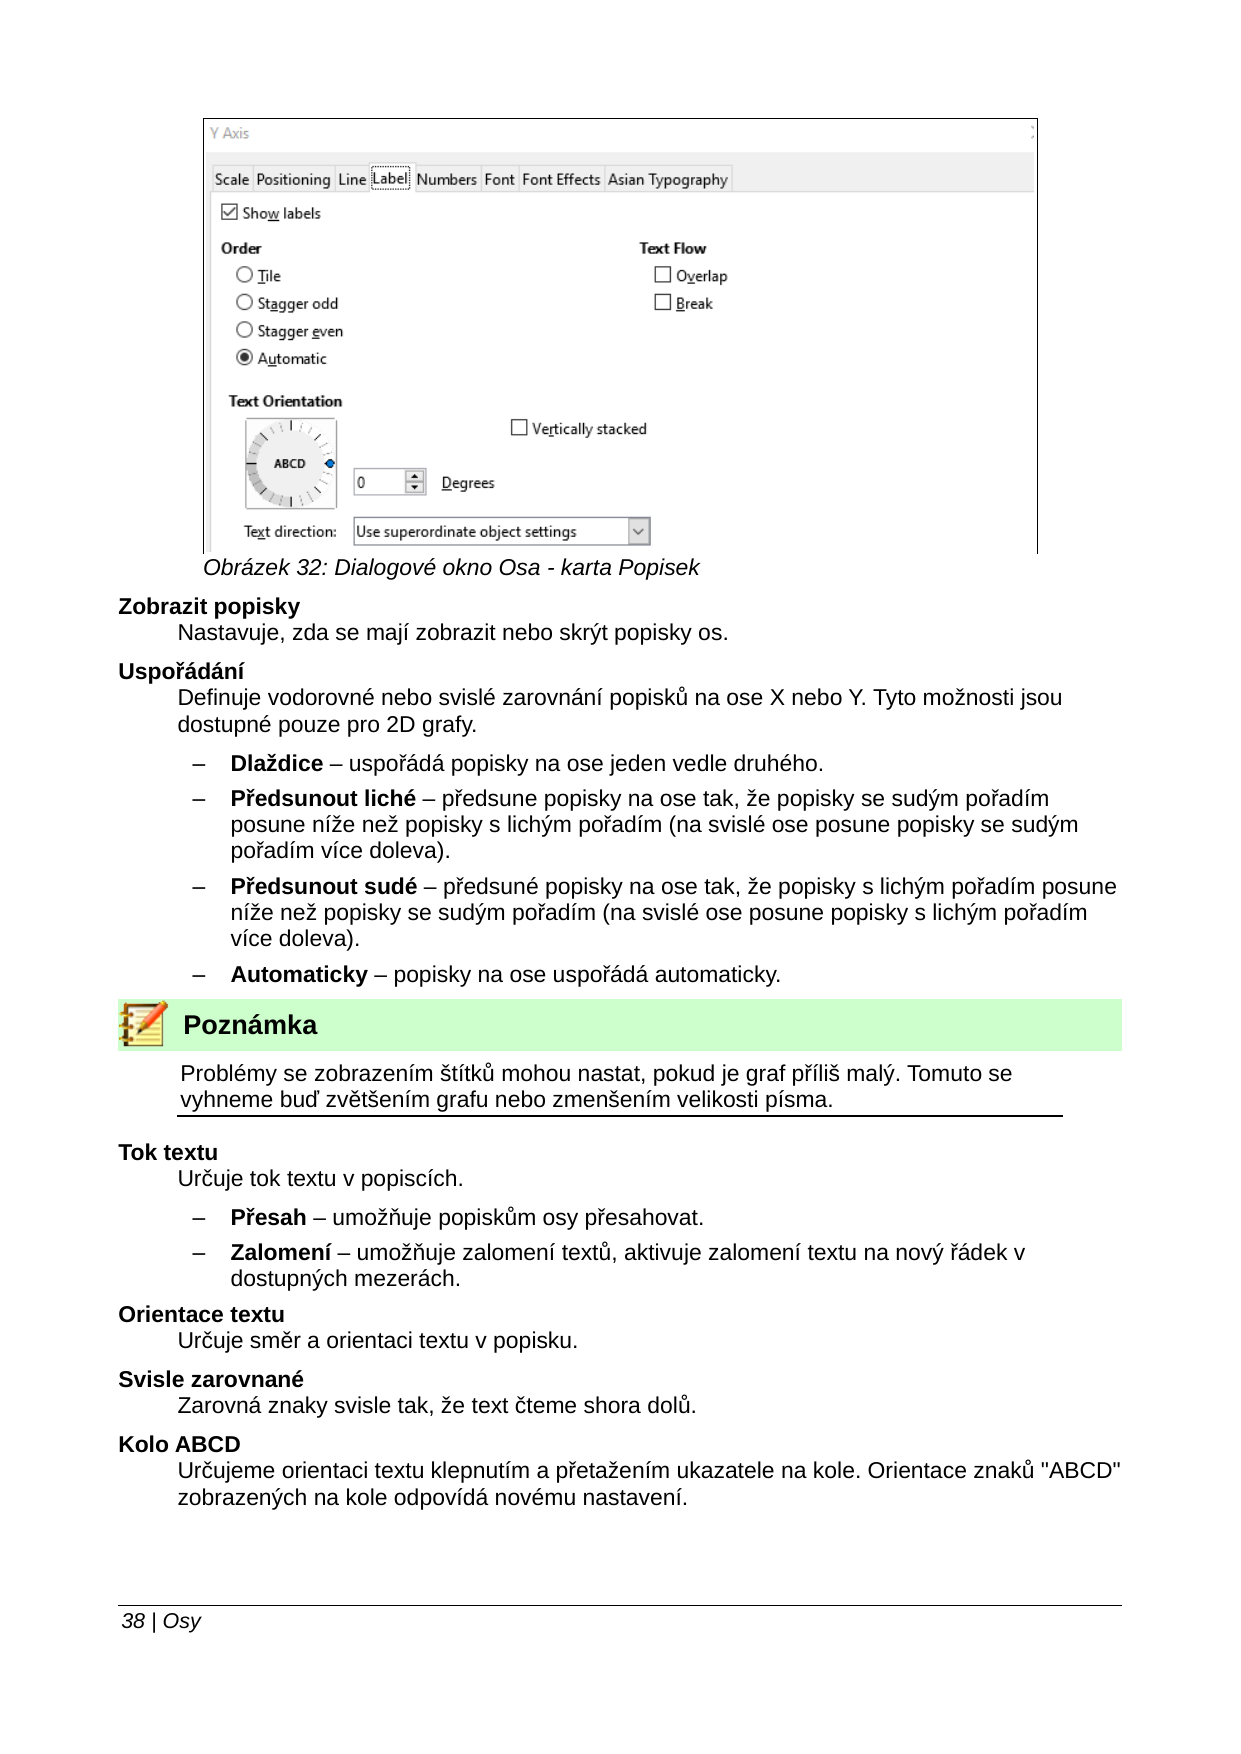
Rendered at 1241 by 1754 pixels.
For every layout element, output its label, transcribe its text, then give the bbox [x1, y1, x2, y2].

text Určuje tok textu v popiscích. [177, 1165, 1122, 1191]
text Uspořádání [118, 658, 1122, 684]
text Zobrazit popisky [118, 593, 1122, 619]
text Určuje směr a orientaci textu v popisku. [177, 1327, 1122, 1353]
list Zalomení – umožňuje zalomení textů, aktivuje zalomení textu na nový řádek v dostupných mezerách. [192, 1239, 1122, 1292]
list Přesah – umožňuje popiskům osy přesahovat. [192, 1204, 1122, 1230]
text Nastavuje, zda se mají zobrazit nebo skrýt popisky os. [177, 619, 1122, 645]
text Kolo ABCD [118, 1431, 1122, 1457]
list Předsunout sudé – předsuné popisky na ose tak, že popisky s lichým pořadím posune níže než popisky se sudým pořadím (na svislé ose posune popisky s lichým pořadím více doleva). [192, 873, 1122, 952]
text Problémy se zobrazením štítků mohou nastat, pokud je graf příliš malý. Tomuto se vyhneme buď zvětšením grafu nebo zmenšením velikosti písma. [177, 1057, 1063, 1115]
list Předsunout liché – předsune popisky na ose tak, že popisky se sudým pořadím posune níže než popisky s lichým pořadím (na svislé ose posune popisky se sudým pořadím více doleva). [192, 785, 1122, 864]
list Automaticky – popisky na ose uspořádá automaticky. [192, 961, 1122, 987]
text Tok textu [118, 1138, 1122, 1165]
subtitle Poznámka [118, 999, 1122, 1051]
text Určujeme orientaci textu klepnutím a přetažením ukazatele na kole. Orientace znaků "ABCD" zobrazených na kole odpovídá novému nastavení. [177, 1457, 1122, 1510]
text Obrázek 32: Dialogové okno Osa - karta Popisek [203, 119, 1037, 581]
text Svisle zarovnané [118, 1366, 1122, 1392]
text Zarovná znaky svisle tak, že text čteme shora dolů. [177, 1392, 1122, 1418]
picture [206, 121, 1034, 552]
list Dlaždice – uspořádá popisky na ose jeden vedle druhého. [192, 749, 1122, 776]
text Orientace textu [118, 1301, 1122, 1327]
picture [119, 999, 170, 1050]
text Definuje vodorovné nebo svislé zarovnání popisků na ose X nebo Y. Tyto možnosti jsou dostupné pouze pro 2D grafy. [177, 684, 1122, 737]
